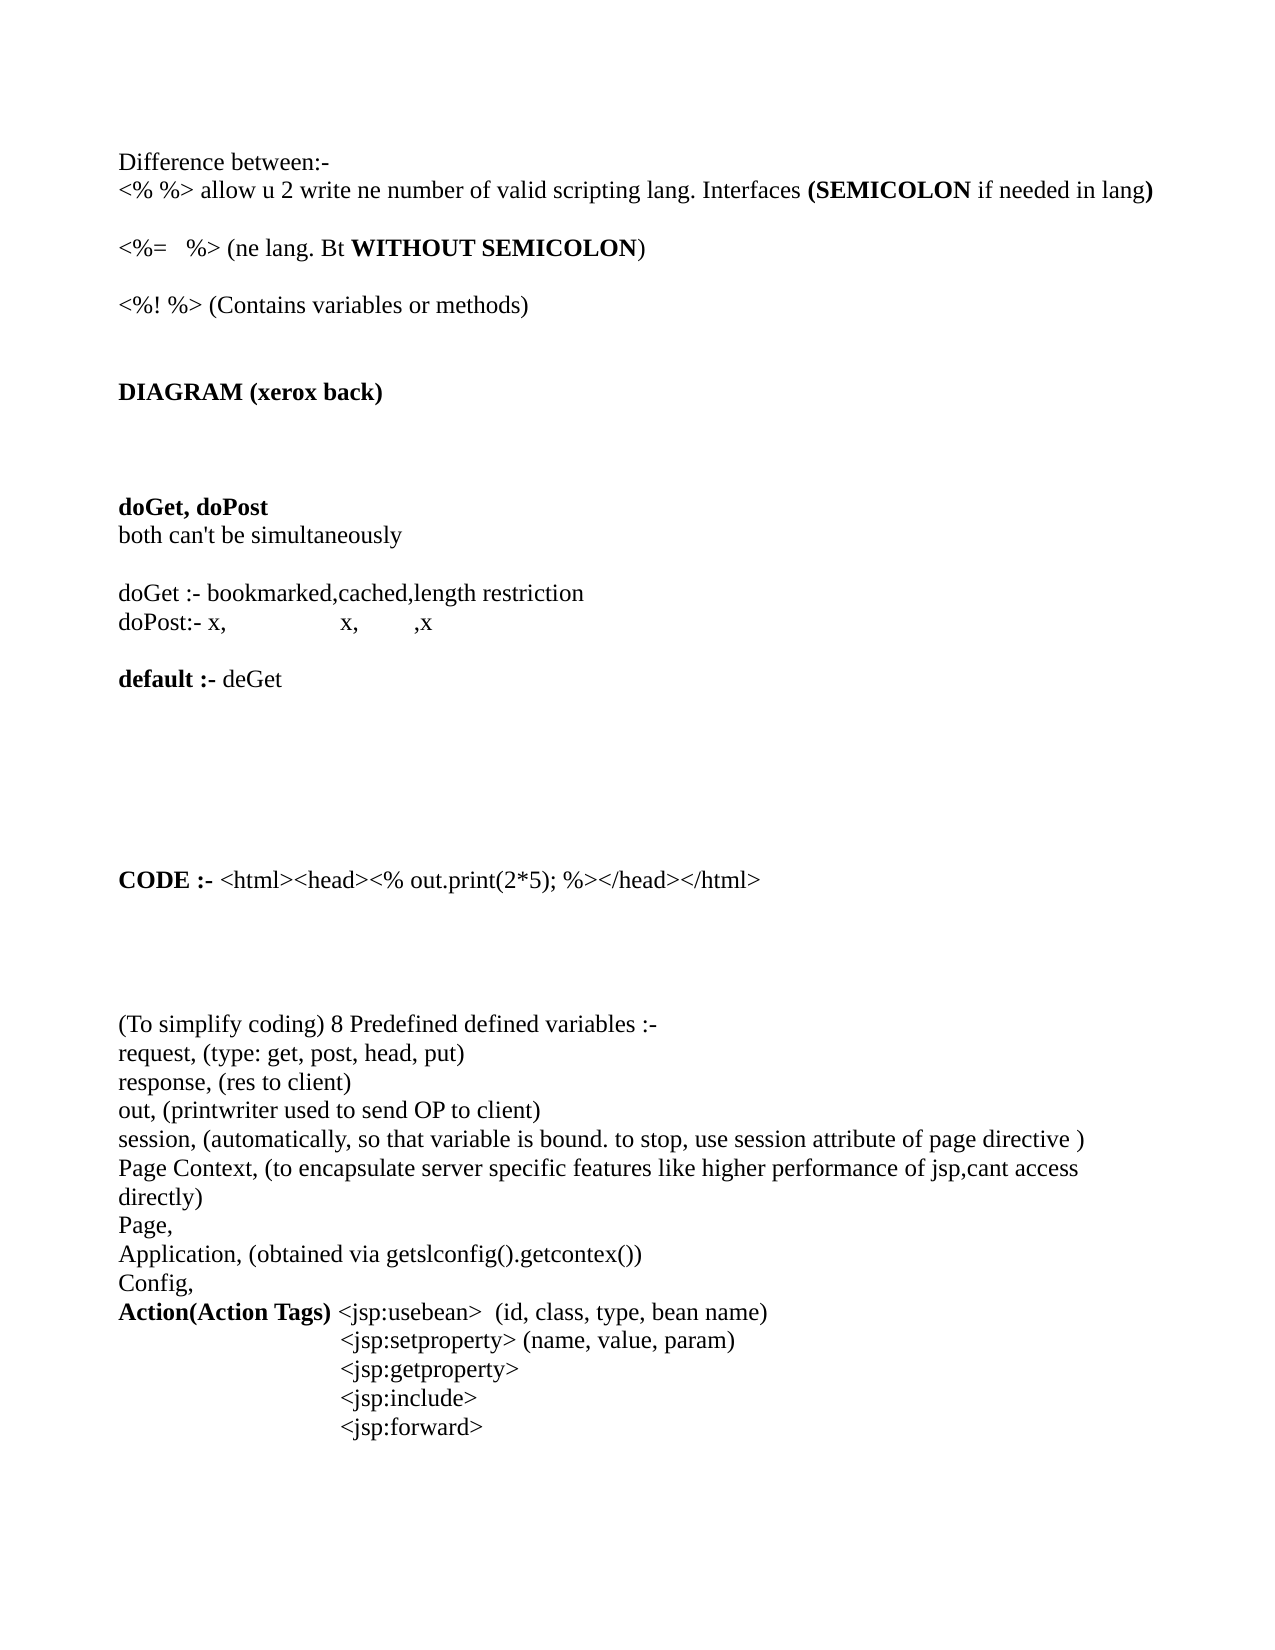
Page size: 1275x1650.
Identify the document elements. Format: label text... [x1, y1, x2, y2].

text <jsp:getproperty> [118, 1354, 1157, 1383]
text doGet :- bookmarked,cached,length restriction [118, 578, 1157, 607]
text <jsp:include> [118, 1383, 1157, 1412]
text <%= %> (ne lang. Bt WITHOUT SEMICOLON) [118, 233, 1157, 262]
text out, (printwriter used to send OP to client) [118, 1096, 1157, 1124]
text request, (type: get, post, head, put) [118, 1038, 1157, 1067]
text <jsp:forward> [118, 1412, 1157, 1441]
text doPost:- x, x, ,x [118, 607, 1157, 636]
text default :- deGet [118, 664, 1157, 693]
text <jsp:setproperty> (name, value, param) [118, 1326, 1157, 1354]
text (To simplify coding) 8 Predefined defined variables :- [118, 1009, 1157, 1038]
text Page, [118, 1211, 1157, 1239]
text DIAGRAM (xerox back) [118, 377, 1157, 406]
text Action(Action Tags) <jsp:usebean> (id, class, type, bean name) [118, 1297, 1157, 1326]
text CODE :- <html><head><% out.print(2*5); %></head></html> [118, 866, 1157, 894]
text <%! %> (Contains variables or methods) [118, 291, 1157, 319]
text both can't be simultaneously [118, 521, 1157, 549]
text Config, [118, 1268, 1157, 1297]
text <% %> allow u 2 write ne number of valid scripting lang. Interfaces (SEMICOLON if needed in lang) [118, 176, 1157, 204]
text Difference between:- [118, 147, 1157, 176]
text doGet, doPost [118, 492, 1157, 521]
text Application, (obtained via getslconfig().getcontex()) [118, 1239, 1157, 1268]
text response, (res to client) [118, 1067, 1157, 1096]
text session, (automatically, so that variable is bound. to stop, use session attribute of page directive ) [118, 1124, 1157, 1153]
text Page Context, (to encapsulate server specific features like higher performance of jsp,cant access directly) [118, 1153, 1157, 1211]
